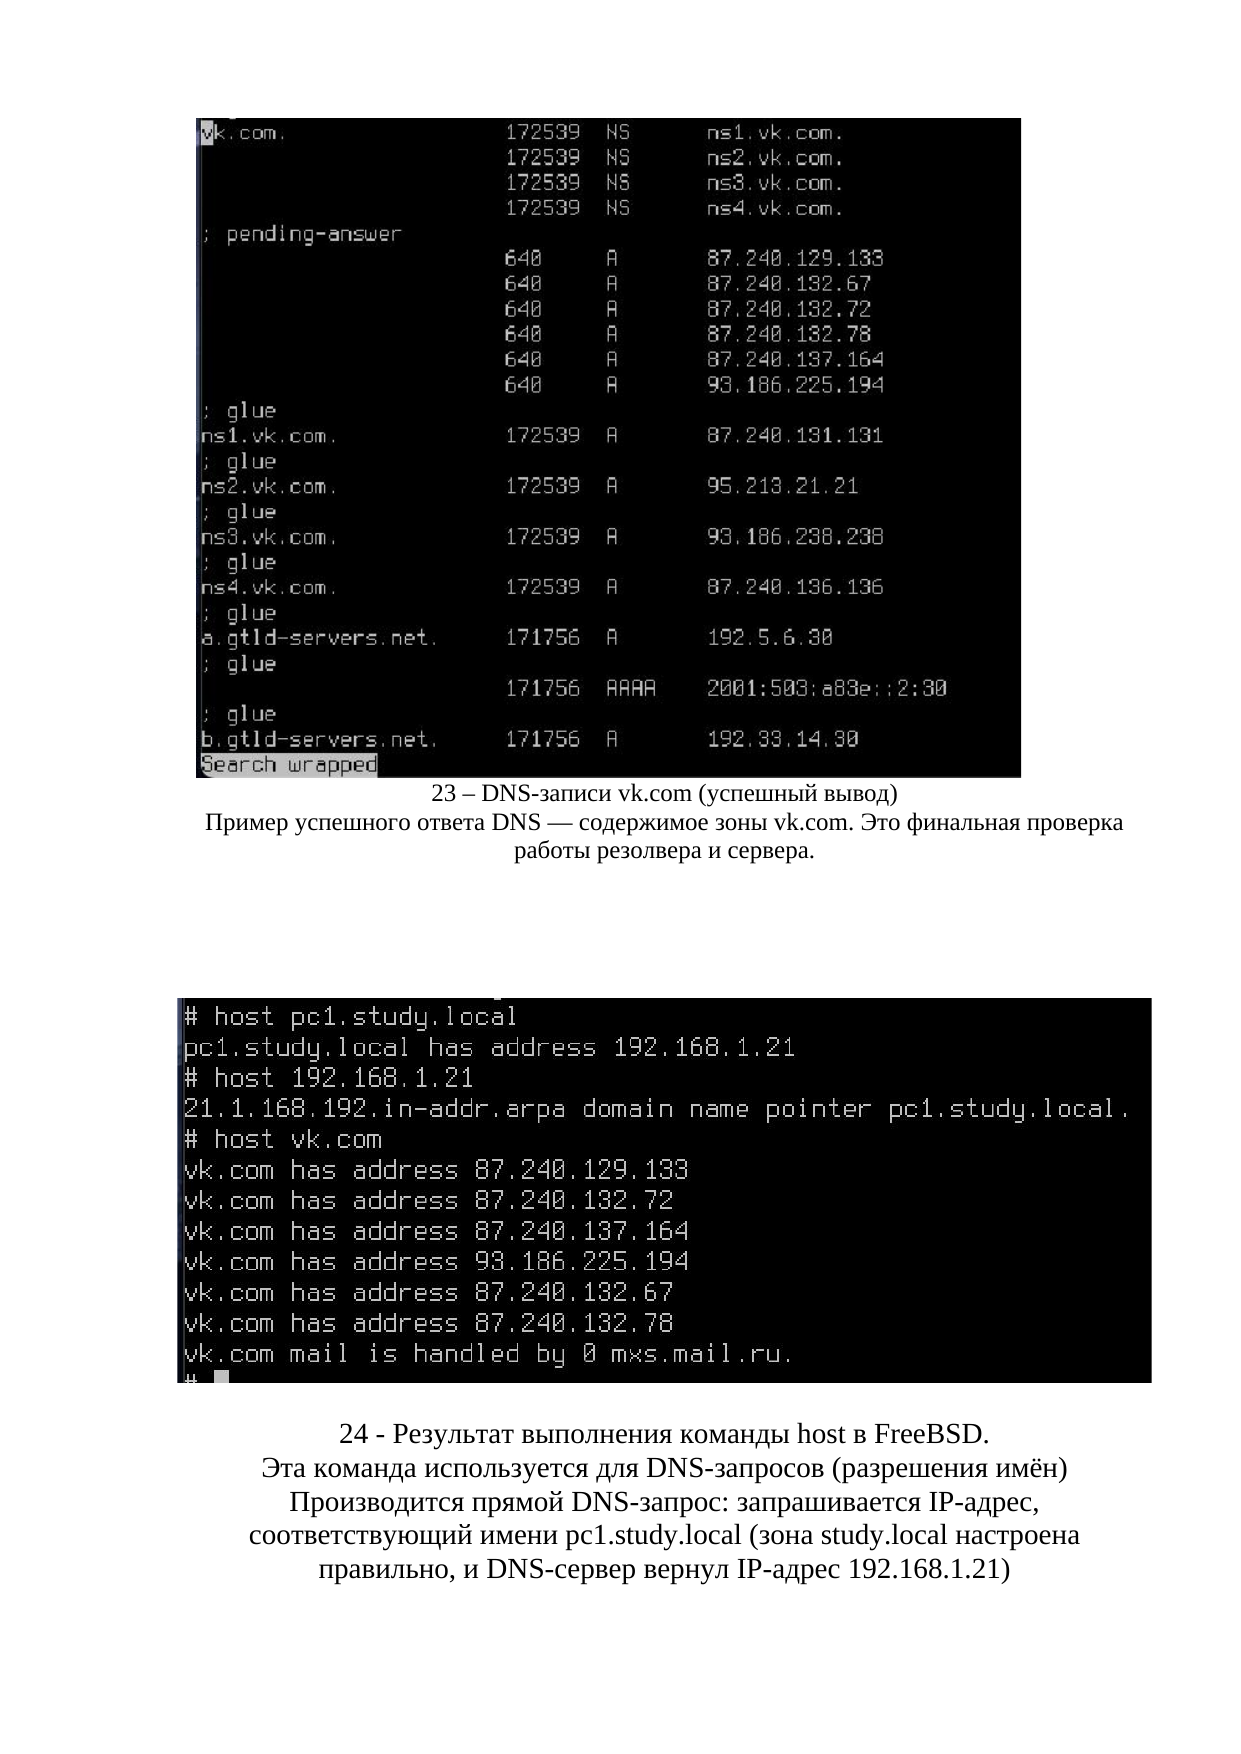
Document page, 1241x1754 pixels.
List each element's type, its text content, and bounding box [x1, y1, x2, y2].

picture [196, 118, 1022, 778]
text Производится прямой DNS-запрос: запрашивается IP-адрес, соответствующий имени pc1.study.local (зона study.local настроена правильно, и DNS-сервер вернул IP-адрес 192.168.1.21) [177, 1484, 1152, 1584]
text 24 - Результат выполнения команды host в FreeBSD. [177, 1417, 1152, 1450]
picture [177, 998, 1152, 1383]
text Эта команда используется для DNS-запросов (разрешения имён) [177, 1450, 1152, 1484]
text 23 – DNS-записи vk.com (успешный вывод) Пример успешного ответа DNS — содержимое зоны vk.com. Это финальная проверка работы резолвера и сервера. [177, 778, 1152, 864]
